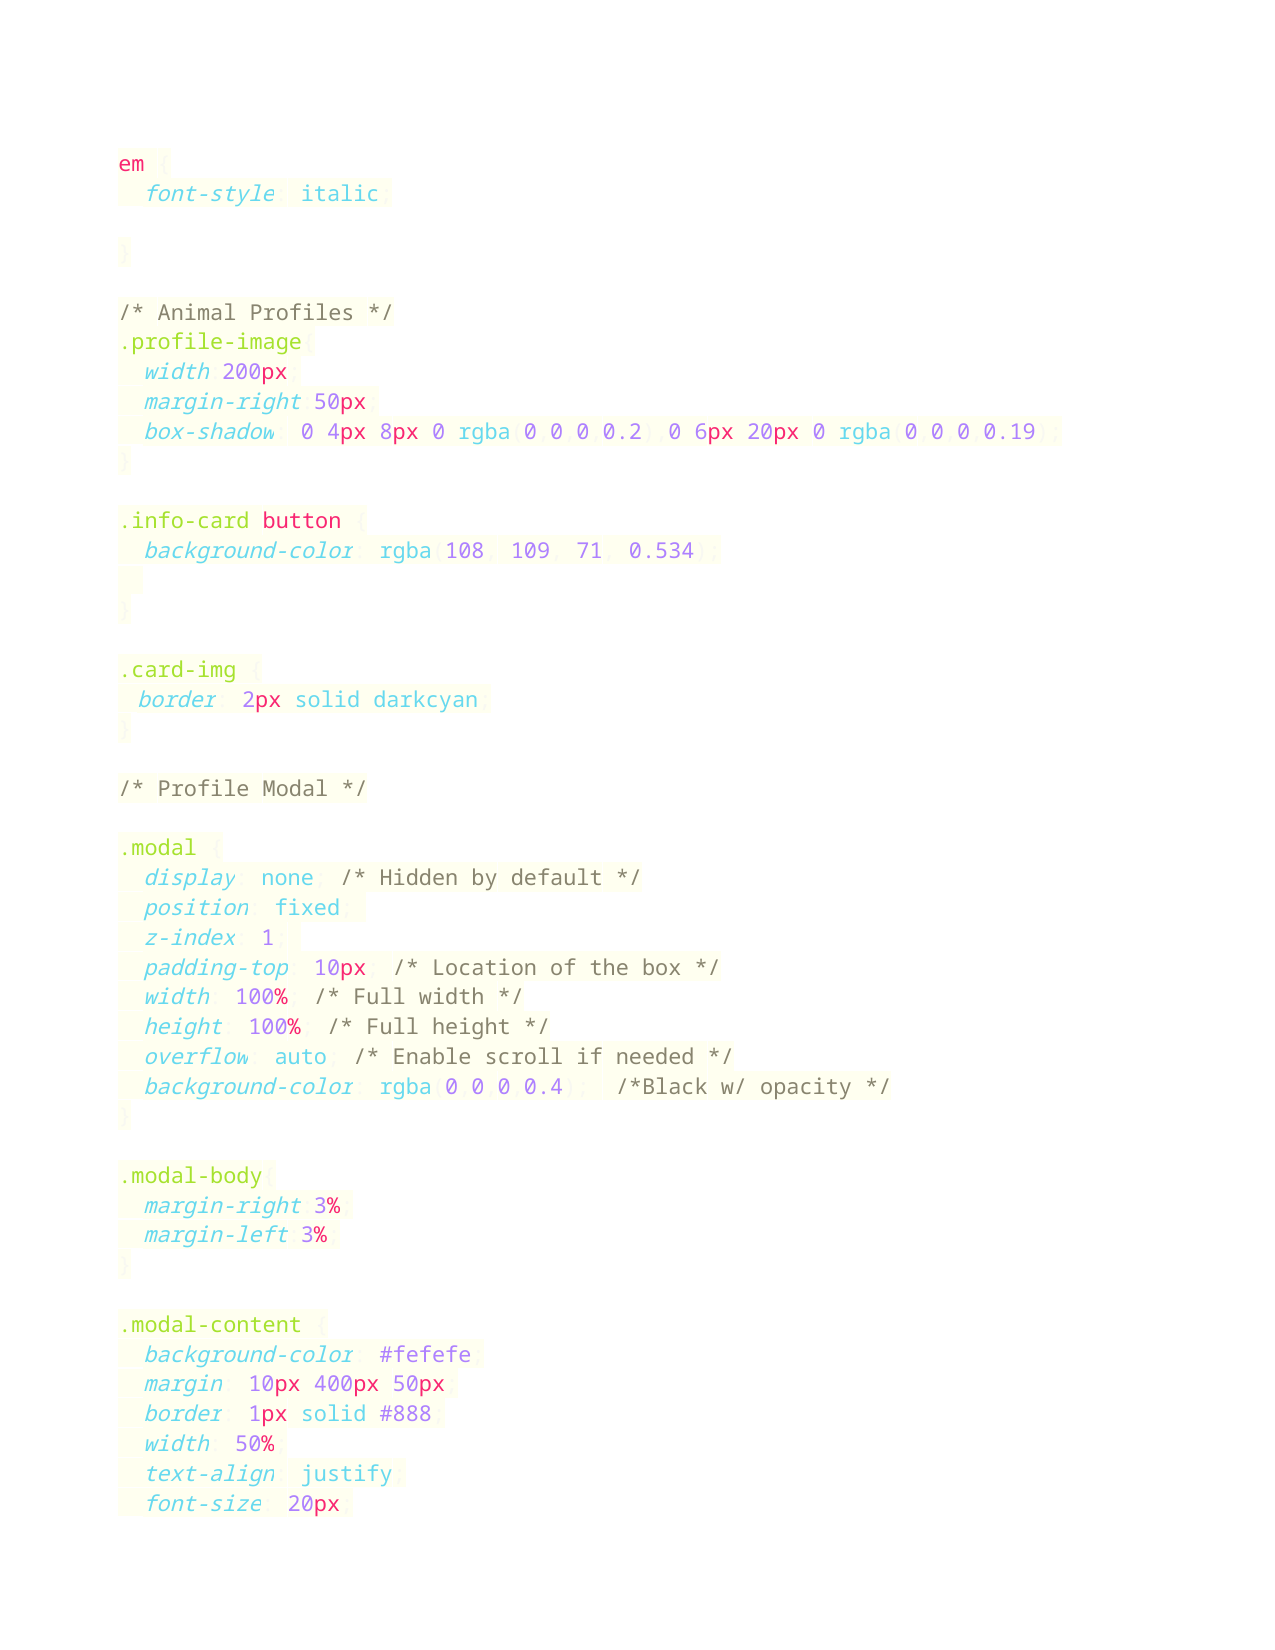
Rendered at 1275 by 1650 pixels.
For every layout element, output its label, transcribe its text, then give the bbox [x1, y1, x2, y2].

text font-size: 20px; [118, 1487, 1157, 1517]
text } [118, 1249, 1157, 1279]
text position: fixed; [118, 892, 1157, 922]
text em { [118, 148, 1157, 178]
text padding-top: 10px; /* Location of the box */ [118, 951, 1157, 981]
text box-shadow: 0 4px 8px 0 rgba(0,0,0,0.2),0 6px 20px 0 rgba(0,0,0,0.19); [118, 416, 1157, 446]
text .modal-body{ [118, 1160, 1157, 1190]
text /* Animal Profiles */ [118, 297, 1157, 326]
text display: none; /* Hidden by default */ [118, 862, 1157, 892]
text margin-right:50px; [118, 386, 1157, 416]
text text-align: justify; [118, 1458, 1157, 1487]
text } [118, 594, 1157, 624]
text overflow: auto; /* Enable scroll if needed */ [118, 1041, 1157, 1071]
text } [118, 1100, 1157, 1130]
text margin: 10px 400px 50px; [118, 1368, 1157, 1398]
text background-color: rgba(108, 109, 71, 0.534); [118, 535, 1157, 564]
text .info-card button { [118, 505, 1157, 535]
text } [118, 713, 1157, 743]
text height: 100%; /* Full height */ [118, 1011, 1157, 1041]
text } [118, 446, 1157, 475]
text .modal { [118, 832, 1157, 862]
text } [118, 237, 1157, 267]
text .modal-content { [118, 1309, 1157, 1338]
text background-color: rgba(0,0,0,0.4); /*Black w/ opacity */ [118, 1071, 1157, 1100]
text width: 100%; /* Full width */ [118, 981, 1157, 1011]
text margin-left:3%; [118, 1219, 1157, 1249]
text width:200px; [118, 356, 1157, 386]
text .card-img { [118, 654, 1157, 683]
text /* Profile Modal */ [118, 773, 1157, 803]
text .profile-image{ [118, 326, 1157, 356]
text margin-right:3%; [118, 1190, 1157, 1219]
text font-style: italic; [118, 178, 1157, 207]
text z-index: 1; [118, 922, 1157, 951]
text background-color: #fefefe; [118, 1338, 1157, 1368]
text border: 2px solid darkcyan; [118, 683, 1157, 713]
text border: 1px solid #888; [118, 1398, 1157, 1428]
text width: 50%; [118, 1428, 1157, 1458]
